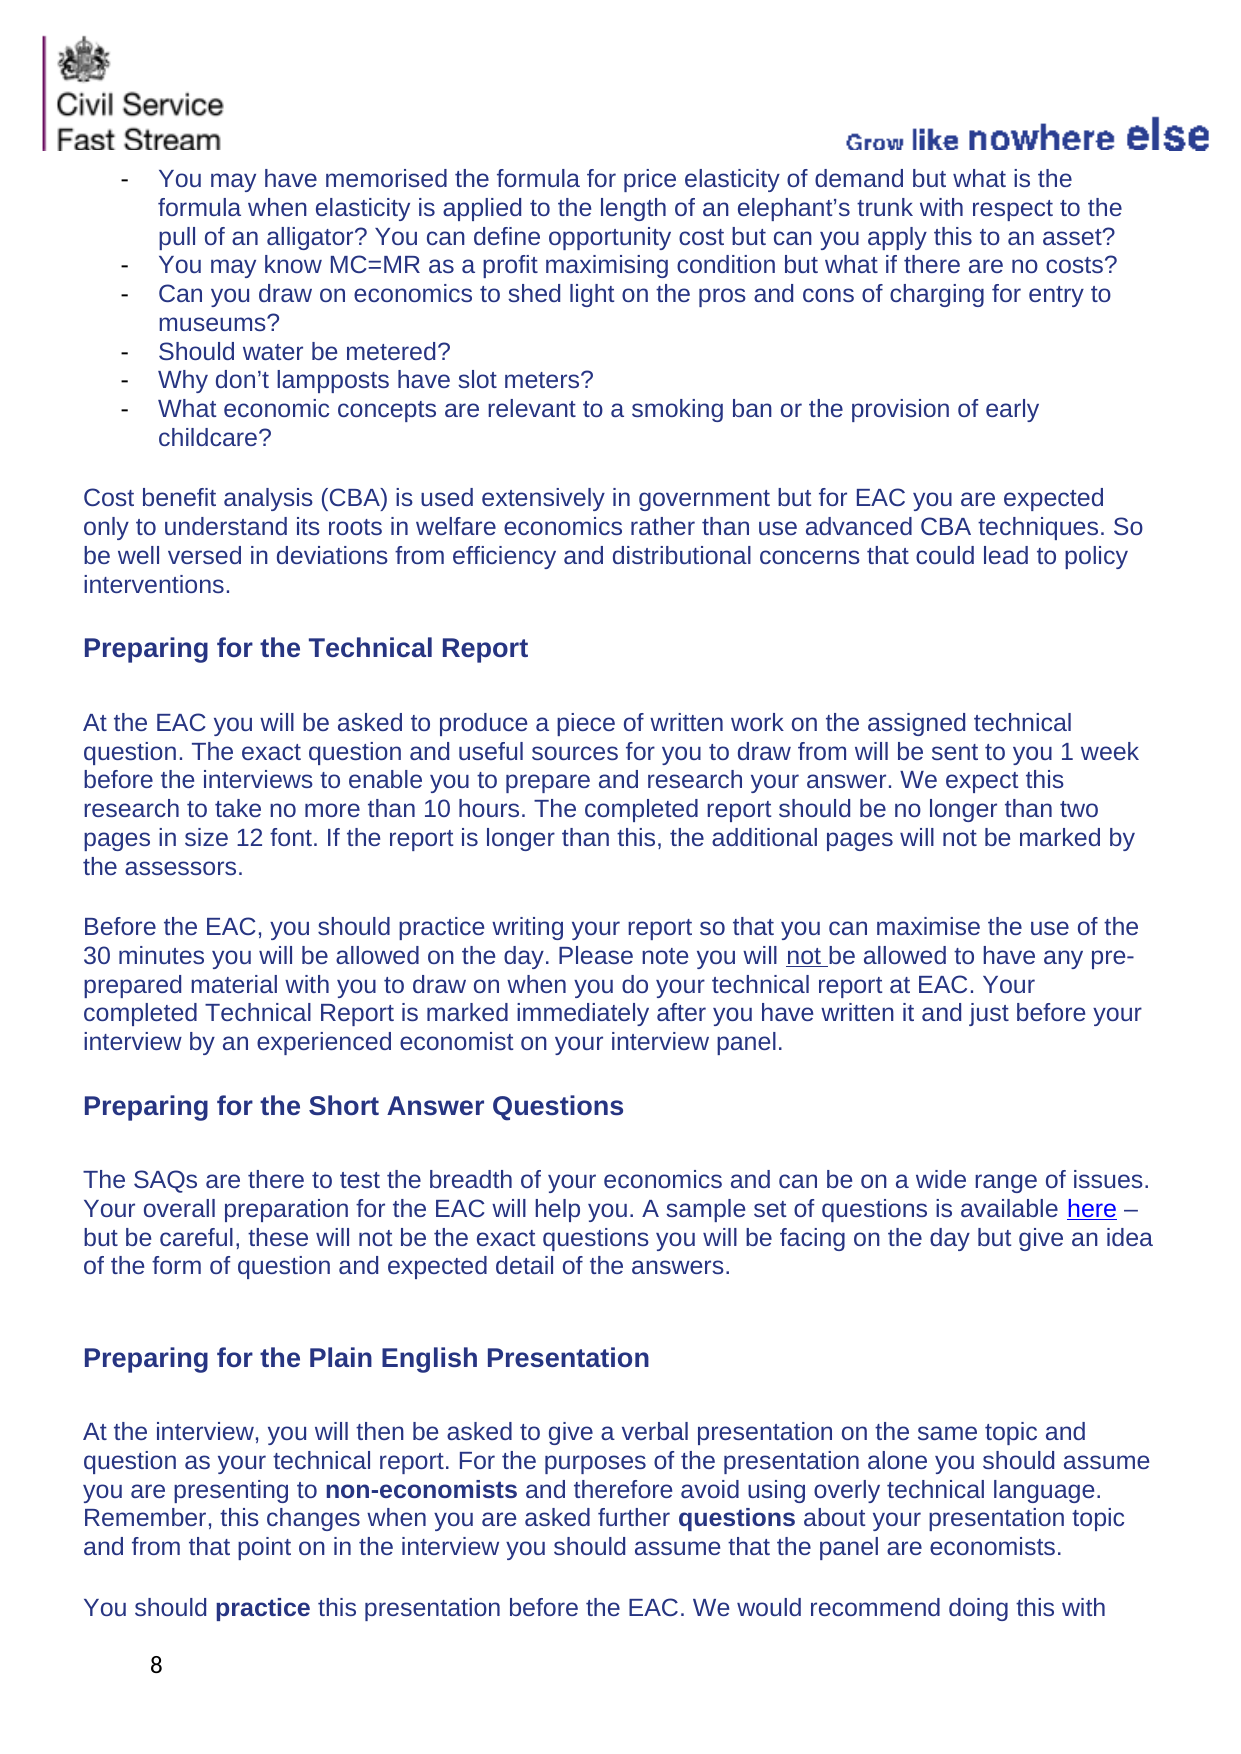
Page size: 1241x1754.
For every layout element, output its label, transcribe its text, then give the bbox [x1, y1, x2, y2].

table_header Congratulations on passing the Fast Stream Assessment Centre (FSAC). A huge well done! This guide will take you through the next step in the fast stream process which is the Economic Assessment Centre (EAC). Preparing for the Economic Assessment Centre (EAC) What is the EAC? The EAC is a half-day Assessment Centre to assess a candidate’s economic skills against set criteria. If successful at the Economist Assessment Centre you will progress to the Diplomatic and Development Final Selection Board. We will email you the guide for this final stage. There are four separate exercises to complete at EAC: Written technical report on pre-known specific economics question Written test: 10 Short Answer Questions (SAQs) on a range of economics topics. Candidates do not see this test until the day. Plain English Presentation on pre-known technical question Interview to test economics including exploring your strongest topic The following guidance is aimed at helping you prepare beforehand so that you can demonstrate your full potential on the day. Each candidate completes the same series of exercises with the same amount of time to prepare, so any short time delays will not disadvantage or advantage you. You will complete the EAC virtually from home, completing all work on a computer. You will be assessed against 3 competencies throughout the EAC: • Knowledge of Economics • Application of Economics • Communication You must pass all three competencies to be successful at the Economist Fast Stream. Candidate Summary Check your IT The EAC is run online and there are some logistical and IT things you’ll want to get right to prevent any unwanted surprises on the day. Do read this document early and make sure everything is in place. We will be using Google Meet to communicate with you on the day and an updated internet browser is required for Google Meet to run. We recommend using the current version of one of the browsers listed below: Google Chrome Browser download the latest version Mozilla Firefox. download the latest version Microsoft Edge. download the latest version Apple Safari Internet Explorer is not supported. For the best user experience at EAC Google Chrome is highly recommended. More information on Google Meet can be found on the Google Meet Help Centre. Check your microphone and webcam are working. Ensure your laptop or computer has a strong WiFi connection. On the day if you're disconnected from the internet, we might need to contact you via phone, so have a mobile device available and fully charged. Arrange to complete your EAC assessment in a quiet room, where you will not be interrupted or distracted. Make sure you are near to a plug socket during the assessments. Plugging your laptop into a charging socket will prevent it from running out of battery on the day. Top tips for the day: We recommend having some paper, pens, and a calculator available. You should wear something that makes you feel comfortable, a smart t-shirt or jumper is perfectly acceptable. This is a formal assessment, but a suit jacket is not required. Decide on an appropriate location beforehand so you won't be worried about interruptions or unusual camera angles, this will mean your focus will be on your performance on the day. Make sure you can be seen in front of the camera, don’t sit too far away or too low down. Get a good night’s sleep before the event. Treat it as a formal interview, first impressions are super important! Speak clearly and engage in conversations. Remember to always be polite and courteous and be mindful of the language you use. Remember that assessors can only give credit for what you say and do. They are not trying to trip you up; they want you to do well and help you demonstrate your capability. Listen to each question carefully and ask for the question to be repeated if something is not clear. Go into each exercise with a positive frame of mind. Remember, it is hard to do well in every exercise. Also, you may not be the best judge of your own performance and the process is designed so that, if you do less well in one exercise, you have a chance to perform better in another. Read the written exercise instructions and follow them carefully. If you are unsure of something, ask before the exercise begins. Don’t feel embarrassed about doing so. Be confident, remember you have done incredibly well to make it this far and there is no such thing as a typical government economist, we want you to be you! Need help? We can offer candidates workplace adjustments. We are committed to making sure that every candidate has the right conditions to succeed at their Economic Assessment Centre. A Workplace Adjustment is an arrangement that can be put in place to help candidates with disabilities or other conditions perform at their best in the EAC. If you require workplace adjustments and you require one at your FSB, please submit a ticket and a member of the team will get back to you. For all candidates - please submit a ticket if you have any concerns regarding anything in the information above. For example, if you don’t have a computer, or a quiet place to take your assessments please get in touch as soon as possible. We are here to help you through the process and can offer advice in this area. Please read the Briefing Email You will receive a briefing email from your dedicated test administrator the day before your event (around 15:30) with everything you need. Please make sure to check your junk or spam folder, and if you have not received these instructions by 16:00, then contact us by submitting a ticket. This will include some key information you need to consider, such as: The name and contact details of your test administrator. Key instructions about emailing in your Photographic ID ahead of EAC. The URL virtual meeting room link you will need to click on to access EAC on the day. The timing of your assessments. Personal Accountability By taking the assessments, you confirm that you are the named user for the account which is logged into the assessments. You are required to complete the assessments on your own without seeking assistance or support from any other person or source. This includes any technological assistance, such as Artificial Intelligence. Failure to comply may result in your application being withdrawn. 2. Attending the Virtual EAC: On the day The specific event start and end times for you will be communicated in your EAC invite. Within this event will be space for you to write both your written assessments under observation, a short break and then time with your assessment panel in a virtual interview. To join EAC, you click the Google meeting room link previously sent to you in your briefing email. We’d recommended joining 5 minutes before your start time to allow for technical issues. Plan ahead and turn your computer on early so you are ready for the assessment centre to start on time. If you join EAC late it's highly unlikely you will be able to take part on the day. This time matters so be prepared. Please note these virtual rooms will remain locked until the event begins, and the test administrator lets you in. You’ll then be placed into a virtual meeting room with your test administrator and other candidates in your group. You'll need to have your microphone and camera switched on so we can communicate with you and complete the registration stage. We’ll brief you on the running of the day and give you access to your schedule and our virtual assessment centre platform. It is from the virtual meeting room that you’ll complete your written exercises, and these will be timed by your test administrator. Please be reassured that your test administrator is here to help and guide you through the process. It's important to have your phone on hand at the beginning in case you lose connection and we need to contact you offline. If you've done everything you can beforehand to ensure a good Wi-Fi connection and you are still disconnected from the internet, don't worry. These things happen and we’ll work with you to create a solution. The contact details of your test administrator will be sent to you in your briefing email the day before your EAC so there will be someone to call. To ensure that the EAC runs smoothly for you please remember: Carry out your IT checks listed above and follow all the advice above. You will be completing your written exercises – SAQ and Technical Report - in Microsoft Word and we will email you the template. You will need access to your email inbox to receive your EAC schedule and virtual URL room links. 3. Testing your economics at the EAC General Advice The EAC assesses your knowledge of economics and how you apply economics to policy questions. Your assessors are looking for a firm grasp of the economic fundamentals and the ability to take things back to first principles. They want to see that you can apply the fundamentals to a range of topics, including some that may be new or unfamiliar. You are not going to be assessed on obscure techniques on the day. Learning advanced techniques without understanding will not get you into the GES, whereas the ability to think clearly from first principles is highly regarded. You will have been asked for your strongest area of economics in advance and will be revising that topic so you can answer questions with confidence. For the rest of the Economic Assessment Centre, make sure that you are familiar with the broad content covered in the latest editions of introductory economics textbooks such as ‘Economics’ by Begg, Vernasca, Fischer and Dornbusch or ‘Economics’ by Sloman, Garratt, and Guest. A free open access textbook ‘The Economy’ is available online at https://www.core-econ.org/the-economy. For candidates who require a refresher on essential Economics: ‘Economics: From first economic principles to the financial crisis’ by Mell and Walker is an inexpensive concise coverage. A good knowledge of core intermediate micro will also help, such as Nicholson or Varian or Pindyck and Rubinfeld and cover areas such as market structures, marginal analysis, indifference curves, cost curves, general equilibrium, and welfare economics. There will not be direct questions on advanced econometrics or the more technical components of macroeconomic models, but knowledge of introductory econometrics and macroeconomic relationships are required. Texts such as ‘Introductory Econometrics’ by Wooldridge and intermediate macro as in Blanchard or Carlin and Soskice. Of all these books the first-year introductory texts and intermediate micro are the most important for EAC preparation. It is of course important that candidates understand the reasons for government intervention. The EAC really is about applying knowledge so in the EAC candidates will be asked to apply their knowledge to a range of policy questions. For example, You may have memorised the formula for price elasticity of demand but what is the formula when elasticity is applied to the length of an elephant’s trunk with respect to the pull of an alligator? You can define opportunity cost but can you apply this to an asset? You may know MC=MR as a profit maximising condition but what if there are no costs? Can you draw on economics to shed light on the pros and cons of charging for entry to museums? Should water be metered? Why don’t lampposts have slot meters? What economic concepts are relevant to a smoking ban or the provision of early childcare? Cost benefit analysis (CBA) is used extensively in government but for EAC you are expected only to understand its roots in welfare economics rather than use advanced CBA techniques. So be well versed in deviations from efficiency and distributional concerns that could lead to policy interventions. Preparing for the Technical Report At the EAC you will be asked to produce a piece of written work on the assigned technical question. The exact question and useful sources for you to draw from will be sent to you 1 week before the interviews to enable you to prepare and research your answer. We expect this research to take no more than 10 hours. The completed report should be no longer than two pages in size 12 font. If the report is longer than this, the additional pages will not be marked by the assessors. Before the EAC, you should practice writing your report so that you can maximise the use of the 30 minutes you will be allowed on the day. Please note you will not be allowed to have any pre-prepared material with you to draw on when you do your technical report at EAC. Your completed Technical Report is marked immediately after you have written it and just before your interview by an experienced economist on your interview panel. Preparing for the Short Answer Questions The SAQs are there to test the breadth of your economics and can be on a wide range of issues. Your overall preparation for the EAC will help you. A sample set of questions is available here – but be careful, these will not be the exact questions you will be facing on the day but give an idea of the form of question and expected detail of the answers. Preparing for the Plain English Presentation At the interview, you will then be asked to give a verbal presentation on the same topic and question as your technical report. For the purposes of the presentation alone you should assume you are presenting to non-economists and therefore avoid using overly technical language. Remember, this changes when you are asked further questions about your presentation topic and from that point on in the interview you should assume that the panel are economists. You should practice this presentation before the EAC. We would recommend doing this with someone who does not have a background in Economics so you can practice using non-technical language. If you aren’t able to do this with someone, we’d recommend recording yourself and setting a timer for exactly 10 minutes. When the timer runs out, no matter how far along you are, stop and watch the recording back. You should examine your language, engagement with the audience, and presentation style. 4. Completing the EAC The whole Economic Assessment Centre is done under examination conditions. This means you must not have any materials near you when you do the EAC. Only a copy of your completed technical report and your presentation notes may be used to prepare for the interview and you can have them near you when you complete the interview. You must not consult any books, AI or internet sites between completing your written economics exercises and your interview. Failure to comply may result in you being withdrawn from the process. Technical report: 30 minutes to complete. For this exercise you are encouraged to ‘showcase’ your knowledge, technical grasp and understanding of the relevant economics. For example, you will need to demonstrate (briefly) that you understand and can apply the relevant economic principles, theory and evidence around the specific technical question. You may set the scene with memorised facts and statistics, but it is not a good use of your time to do much of this. Concentrate instead on communicating how economic theory and evidence can inform an assessment of the potential impacts of the policy. Remember you will be tested verbally on this topic as part of your interview. You may use freehand diagrams or equations where you wish, but these must be clear, labelled and explained as required. If you do use a diagram or equation, you will need to take a picture and attach it to your email with the technical report. Short answer questions: 30 minutes to complete. This will be a set of questions (10 in total) covering macroeconomics, microeconomics and might also include econometrics and/or an international trade question. Some questions may be quantitative in nature, in which you are asked to work something out. You only have 30 minutes overall so are not expected to produce full and detailed answers to each question. You should aim for clear and concise answers that demonstrate understanding. Our top tips for this exercise are: Remember the golden rules: breathe and read the questions carefully. A good strategy is to scan all the questions through once and start with those that you can answer most easily and then move onto areas where you may need to think more. This should help you avoid ‘getting stuck’ on a particular question or writing too much for one answer. Above all, don’t be discouraged if there are things you do not know, just press on to the next question and build a level of answer for all the questions as far as you can. The pass mark is around 40 per cent and you will have a further opportunity to demonstrate the breadth of your knowledge during the interview as some of the topics and questions in the SAQ will be revisited. N.B. The first two written exercises are done back to back, this means you will spend one hour producing your written work on a computer. You will then have a short pause while they are marked. Plain English Presentation: 10 minutes. For this exercise you are asked to turn your technical report into a verbal presentation, answering the same economics question but translating your report into a presentation to a non-economist audience. This is quite a head switch so do think about this in advance. You will need to speak clearly and concisely, and you will be marked down for jargon, as clear communication to non-economists is a vital part of the work of the GES. The presentation is at the start of your interview and should last for 10 minutes. You will be stopped if you over run. It is an oral presentation and you do not need to prepare any handouts for your audience. The interview board will comprise of two economists. In most cases, both will be existing members of the GES but in some cases one will be academic economists or former members of the GES. For the purposes of the presentation, you should assume that the audience are not economists and therefore avoid using overly technical language or assuming a prior knowledge of economics. Concentrate on conveying, to a non-economist, how economic analysis might shed light on the issue and topic. You should also capture some of the main, but again certainly not all, empirical findings. Simple analogies or metaphors might assist in giving intuitive insight into economic concepts that would otherwise be inaccessible for non-economists. There are some marks for good presentation style. NB. There should be a clear distinction between the technical report and your presentation as they are intended for different audiences. For your presentation you must not merely read out your technical report. Interview questions: 50 minutes. The interview will follow on directly from the presentation. Remember, you should answer all verbal questions in the interview assuming your assessors are economists. In your interview you will be asked follow-up questions on the technical report topic, follow up questions on your short answer questions paper (including perhaps additional questions on the subjects that the SAQs covered), and questions on your strongest area of economics. You were provided with a specific list for the 2025 Fast Stream campaign from which you were asked to choose your ’strongest area’ of economics in advance of EAC. The list are typical economic subjects, many of which you will have covered in your degree. Assessors will confirm your choice at the start of your interview and the last set of questions in your interview will be around this topic. Again, the panel is interested in your understanding of economic fundamentals with questions covering the economic theory and application of economics (not the politics) so make sure you have covered both in your preparation. You might need to demonstrate your ability to think things through from first principles. There may also be a question on a topical issue. Getting feedback after EAC We aim to let you know within 7 days whether you have been successful. You will be informed by you Scheme Progress page on the Fast Stream website in the usual way. If you are unsuccessful this time, you can ask for written feedback, within 2 months of your EAC, on your performance to gain a better understanding of your strengths and areas for development. To request feedback please email gesrrecruitment@hmtreasury.gov.uk quoting your name and application email address. We do not provide feedback to successful candidates. If successful at the Economist Assessment Centre you will progress to the Diplomatic and Development Final Selection Board. We will email you the candidate guide for this final stage. [74, 152, 1167, 1632]
